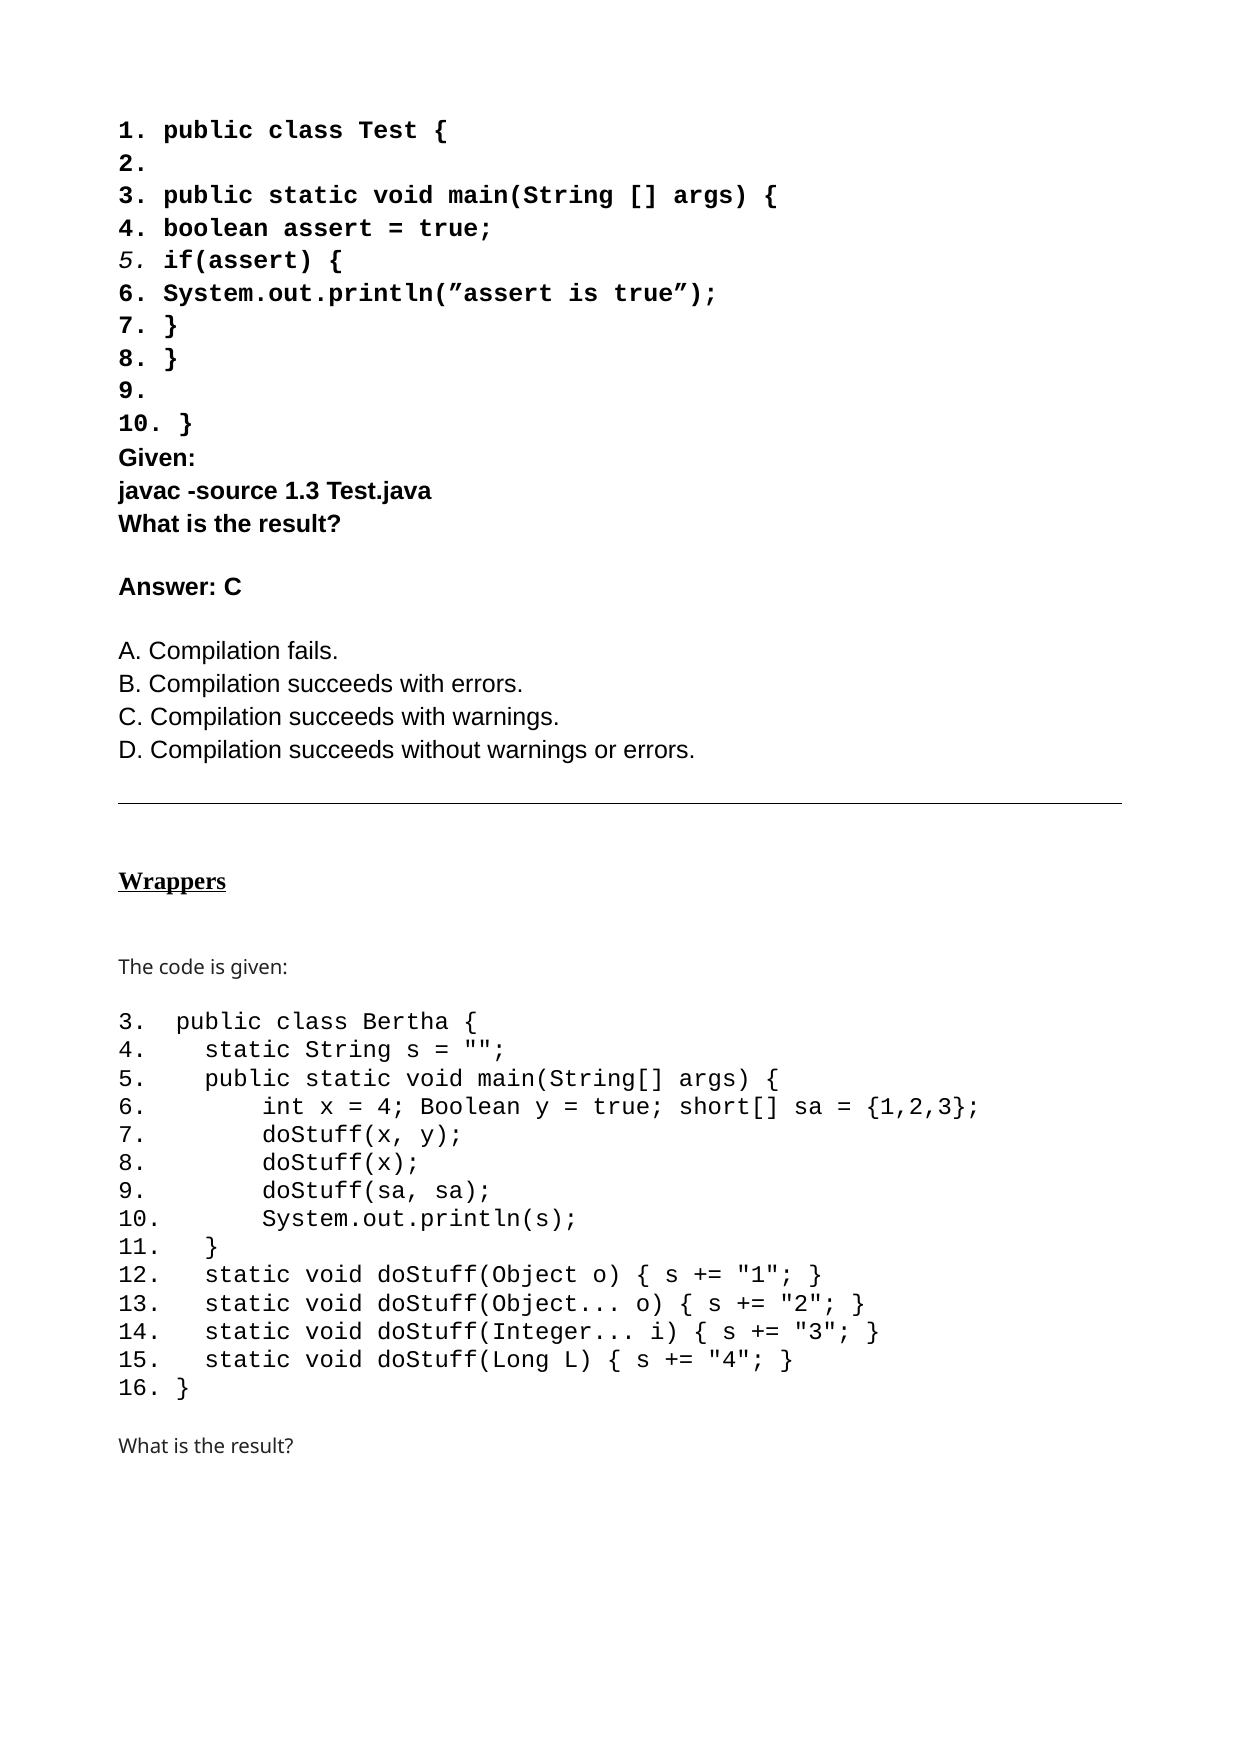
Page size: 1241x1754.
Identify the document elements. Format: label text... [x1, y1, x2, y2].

text 1. public class Test { [118, 118, 1122, 146]
text 2. [118, 151, 1122, 179]
text Wrappers [118, 866, 1122, 894]
text A. Compilation fails. [118, 636, 1122, 664]
text B. Compilation succeeds with errors. [118, 669, 1122, 697]
text 8. } [118, 346, 1122, 374]
text The code is given: 3. public class Bertha { 4. static String s = ""; 5. public static void main(String[] args) { 6. int x = 4; Boolean y = true; short[] sa = {1,2,3}; 7. doStuff(x, y); 8. doStuff(x); 9. doStuff(sa, sa); 10. System.out.println(s); 11. } 12. static void doStuff(Object o) { s += "1"; } 13. static void doStuff(Object... o) { s += "2"; } 14. static void doStuff(Integer... i) { s += "3"; } 15. static void doStuff(Long L) { s += "4"; } 16. } What is the result? [118, 952, 1122, 1459]
text D. Compilation succeeds without warnings or errors. [118, 735, 1122, 763]
text 10. } [118, 411, 1122, 439]
text javac -source 1.3 Test.java [118, 476, 1122, 505]
text 9. [118, 378, 1122, 406]
text 3. public static void main(String [] args) { [118, 183, 1122, 211]
text What is the result? [118, 509, 1122, 538]
text 4. boolean assert = true; [118, 216, 1122, 244]
text 7. } [118, 313, 1122, 341]
text Given: [118, 443, 1122, 472]
text 6. System.out.println(”assert is true”); [118, 281, 1122, 309]
text 5. if(assert) { [118, 248, 1122, 276]
text Answer: C [118, 572, 1122, 601]
text C. Compilation succeeds with warnings. [118, 702, 1122, 730]
